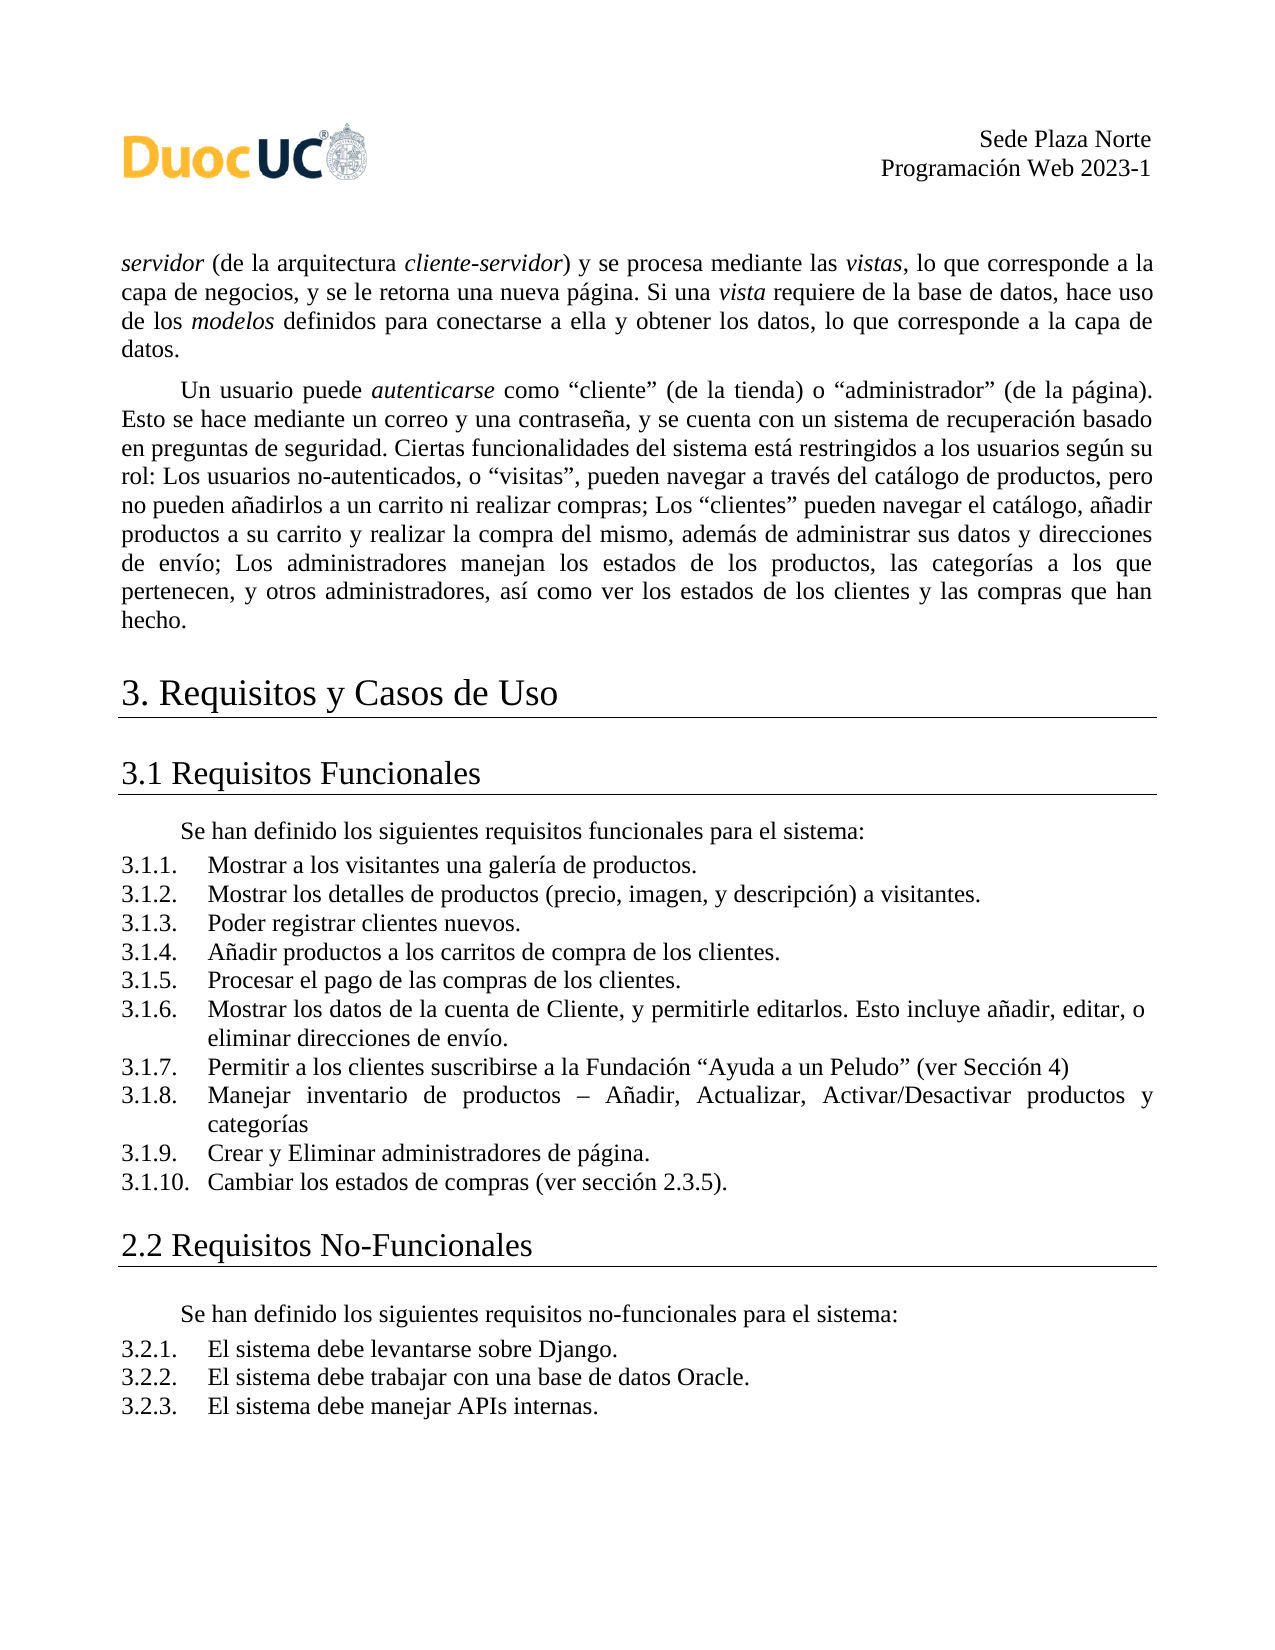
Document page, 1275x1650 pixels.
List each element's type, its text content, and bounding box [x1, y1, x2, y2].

text Un usuario puede autenticarse como “cliente” (de la tienda) o “administrador” (de la página). Esto se hace mediante un correo y una contraseña, y se cuenta con un sistema de recuperación basado en preguntas de seguridad. Ciertas funcionalidades del sistema está restringidos a los usuarios según su rol: Los usuarios no-autenticados, o “visitas”, pueden navegar a través del catálogo de productos, pero no pueden añadirlos a un carrito ni realizar compras; Los “clientes” pueden navegar el catálogo, añadir productos a su carrito y realizar la compra del mismo, además de administrar sus datos y direcciones de envío; Los administradores manejan los estados de los productos, las categorías a los que pertenecen, y otros administradores, así como ver los estados de los clientes y las compras que han hecho. [118, 372, 1157, 637]
picture [123, 123, 367, 180]
list El sistema debe levantarse sobre Django. [118, 1331, 1157, 1362]
list El sistema debe trabajar con una base de datos Oracle. [118, 1362, 1157, 1391]
list Crear y Eliminar administradores de página. [118, 1138, 1157, 1167]
list Mostrar los detalles de productos (precio, imagen, y descripción) a visitantes. [118, 879, 1157, 908]
list Permitir a los clientes suscribirse a la Fundación “Ayuda a un Peludo” (ver Sección 4) [118, 1052, 1157, 1080]
text Se han definido los siguientes requisitos no-funcionales para el sistema: [118, 1296, 1157, 1328]
list Añadir productos a los carritos de compra de los clientes. [118, 937, 1157, 965]
subtitle 3. Requisitos y Casos de Uso [118, 668, 1157, 717]
list Manejar inventario de productos – Añadir, Actualizar, Activar/Desactivar productos y categorías [118, 1080, 1157, 1138]
list Poder registrar clientes nuevos. [118, 908, 1157, 937]
subtitle 3.1 Requisitos Funcionales [118, 750, 1157, 794]
subtitle 2.2 Requisitos No-Funcionales [118, 1222, 1157, 1266]
text servidor (de la arquitectura cliente-servidor) y se procesa mediante las vistas, lo que corresponde a la capa de negocios, y se le retorna una nueva página. Si una vista requiere de la base de datos, hace uso de los modelos definidos para conectarse a ella y obtener los datos, lo que corresponde a la capa de datos. [118, 245, 1157, 363]
list Mostrar los datos de la cuenta de Cliente, y permitirle editarlos. Esto incluye añadir, editar, o eliminar direcciones de envío. [118, 994, 1157, 1052]
text Se han definido los siguientes requisitos funcionales para el sistema: [118, 813, 1157, 844]
list Procesar el pago de las compras de los clientes. [118, 965, 1157, 994]
list El sistema debe manejar APIs internas. [118, 1391, 1157, 1423]
list Mostrar a los visitantes una galería de productos. [118, 847, 1157, 879]
list Cambiar los estados de compras (ver sección 2.3.5). [118, 1167, 1157, 1198]
